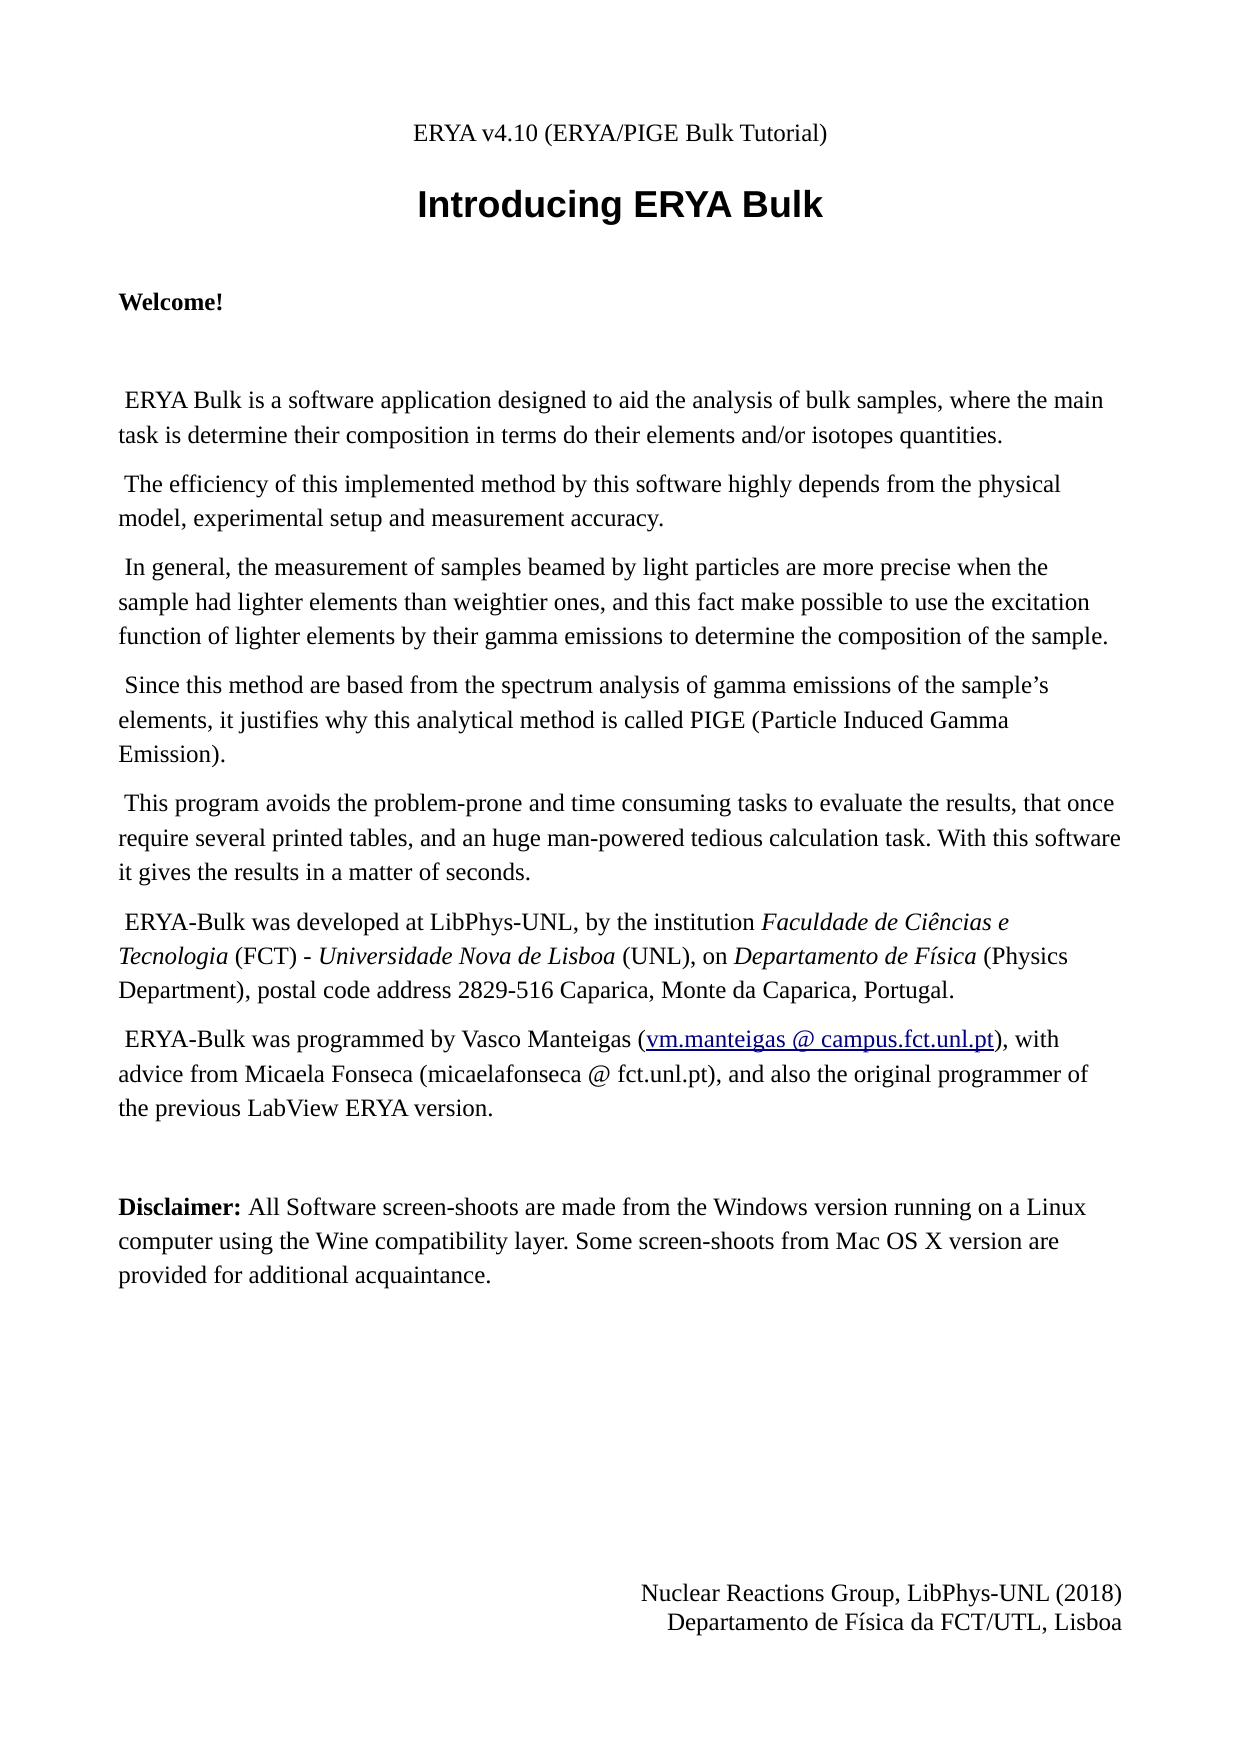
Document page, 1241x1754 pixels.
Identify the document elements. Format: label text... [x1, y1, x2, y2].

text In general, the measurement of samples beamed by light particles are more precise when the sample had lighter elements than weightier ones, and this fact make possible to use the excitation function of lighter elements by their gamma emissions to determine the composition of the sample. [118, 552, 1122, 650]
text ERYA Bulk is a software application designed to aid the analysis of bulk samples, where the main task is determine their composition in terms do their elements and/or isotopes quantities. [118, 385, 1122, 449]
text Disclaimer: All Software screen-shoots are made from the Windows version running on a Linux computer using the Wine compatibility layer. Some screen-shoots from Mac OS X version are provided for additional acquaintance. [118, 1192, 1122, 1289]
text ERYA-Bulk was developed at LibPhys-UNL, by the institution Faculdade de Ciências e Tecnologia (FCT) - Universidade Nova de Lisboa (UNL), on Departamento de Física (Physics Department), postal code address 2829-516 Caparica, Monte da Caparica, Portugal. [118, 907, 1122, 1004]
text Welcome! [118, 287, 1122, 316]
text This program avoids the problem-prone and time consuming tasks to evaluate the results, that once require several printed tables, and an huge man-powered tedious calculation task. With this software it gives the results in a matter of seconds. [118, 788, 1122, 886]
text The efficiency of this implemented method by this software highly depends from the physical model, experimental setup and measurement accuracy. [118, 469, 1122, 532]
text ERYA-Bulk was programmed by Vasco Manteigas (vm.manteigas @ campus.fct.unl.pt), with advice from Micaela Fonseca (micaelafonseca @ fct.unl.pt), and also the original programmer of the previous LabView ERYA version. [118, 1024, 1122, 1122]
subtitle Introducing ERYA Bulk [118, 183, 1122, 226]
text Since this method are based from the spectrum analysis of gamma emissions of the sample’s elements, it justifies why this analytical method is called PIGE (Particle Induced Gamma Emission). [118, 671, 1122, 768]
